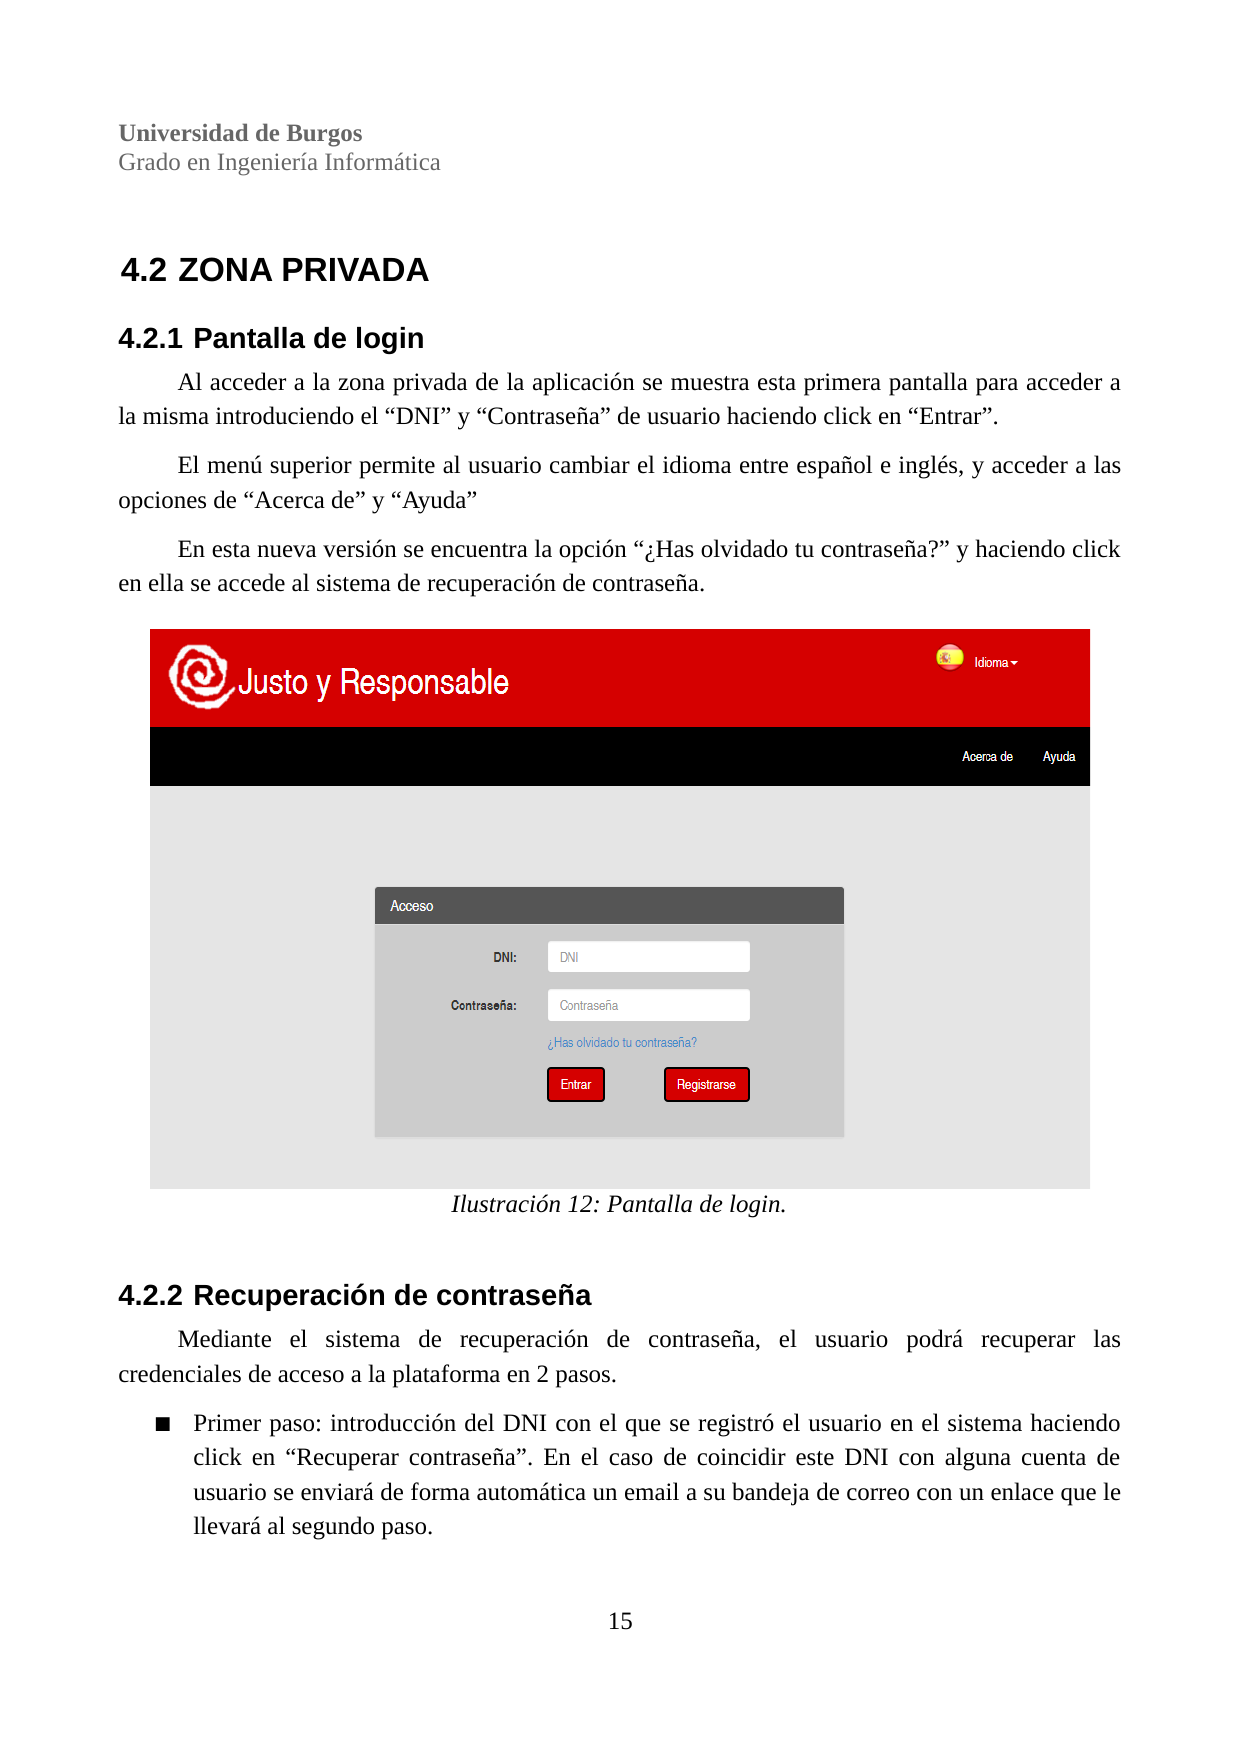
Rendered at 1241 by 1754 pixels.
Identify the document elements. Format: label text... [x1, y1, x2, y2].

list Primer paso: introducción del DNI con el que se registró el usuario en el sistema haciendo click en “Recuperar contraseña”. En el caso de coincidir este DNI con alguna cuenta de usuario se enviará de forma automática un email a su bandeja de correo con un enlace que le llevará al segundo paso. [156, 1408, 1122, 1540]
picture [150, 629, 1091, 1189]
subtitle Pantalla de login [118, 321, 1122, 354]
subtitle ZONA PRIVADA [121, 234, 1122, 294]
text El menú superior permite al usuario cambiar el idioma entre español e inglés, y acceder a las opciones de “Acerca de” y “Ayuda” [118, 450, 1122, 513]
text Ilustración 12: Pantalla de login. [150, 1189, 1090, 1218]
text Al acceder a la zona privada de la aplicación se muestra esta primera pantalla para acceder a la misma introduciendo el “DNI” y “Contraseña” de usuario haciendo click en “Entrar”. [118, 367, 1122, 430]
text En esta nueva versión se encuentra la opción “¿Has olvidado tu contraseña?” y haciendo click en ella se accede al sistema de recuperación de contraseña. [118, 534, 1122, 597]
text Mediante el sistema de recuperación de contraseña, el usuario podrá recuperar las credenciales de acceso a la plataforma en 2 pasos. [118, 1324, 1122, 1388]
subtitle Recuperación de contraseña [118, 1278, 1122, 1312]
